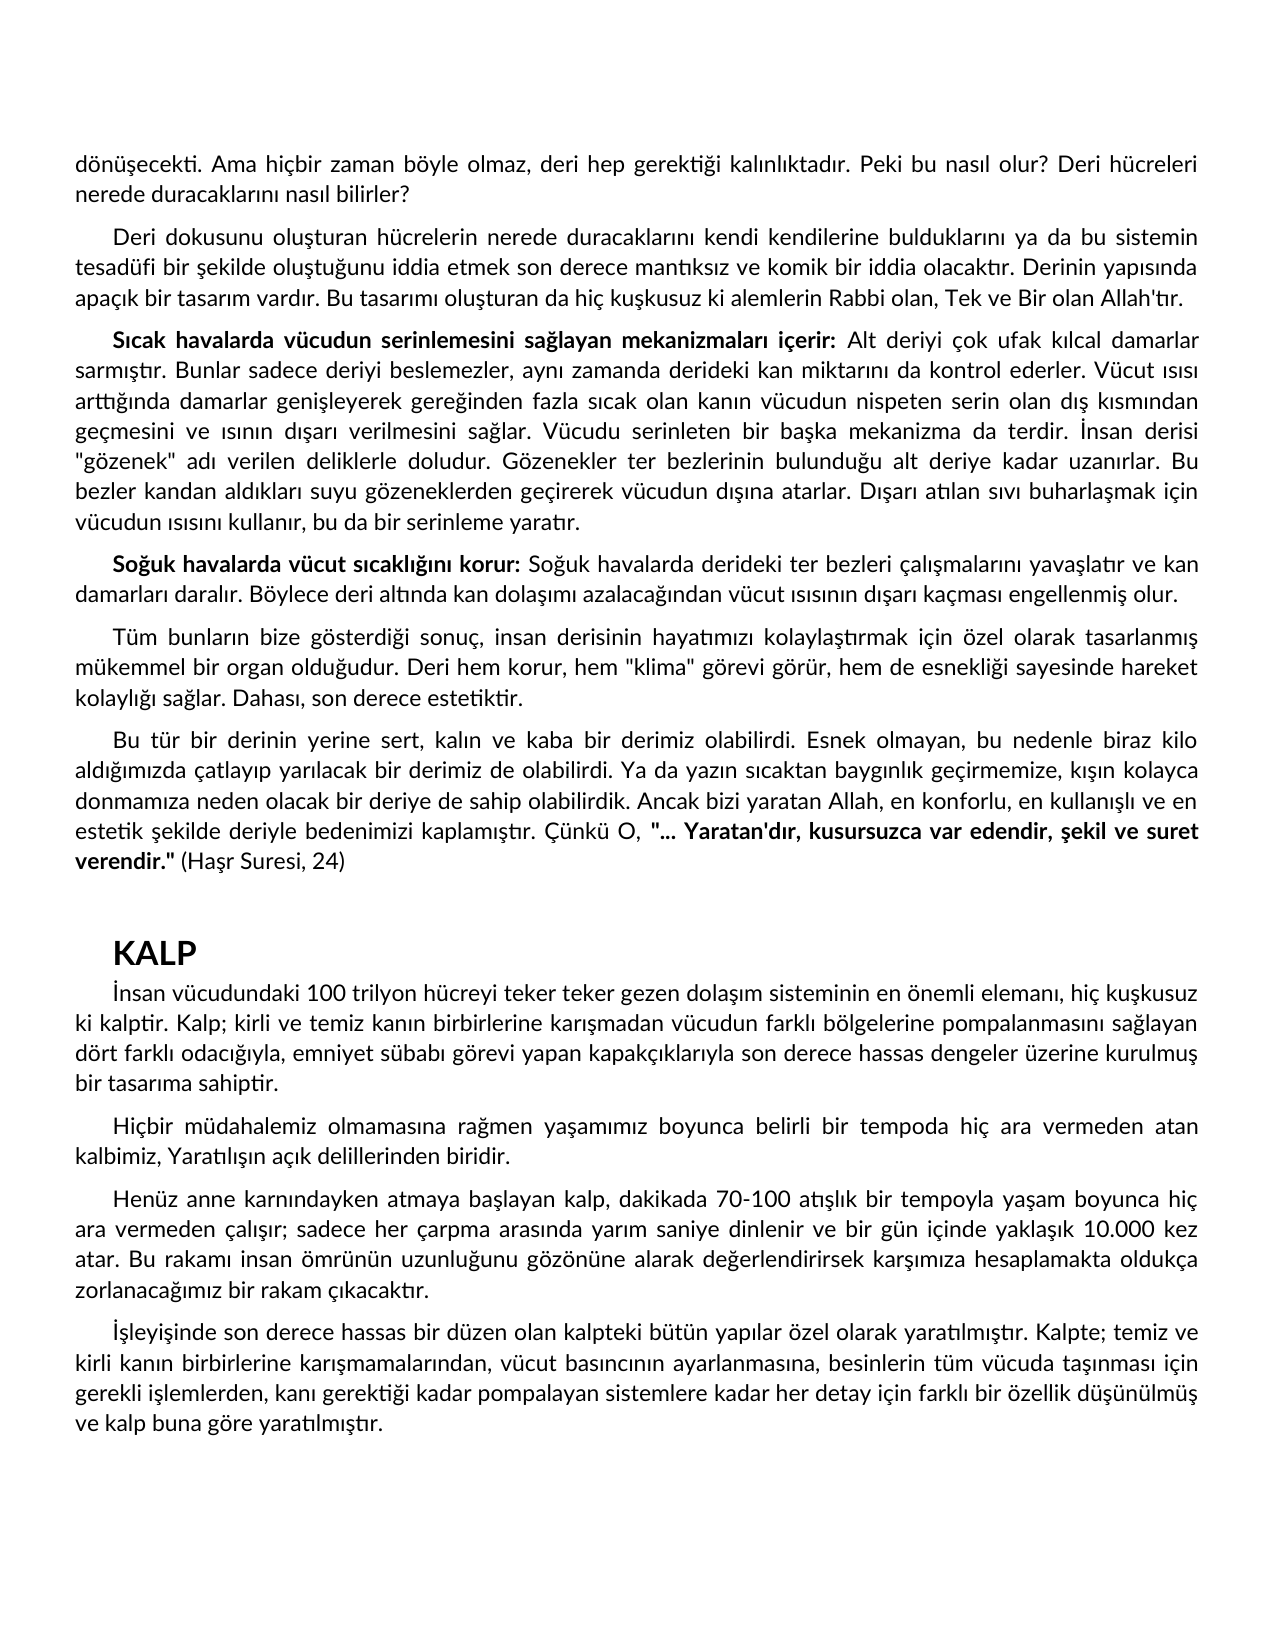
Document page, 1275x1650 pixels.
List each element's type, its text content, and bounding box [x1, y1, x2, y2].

text İnsan vücudundaki 100 trilyon hücreyi teker teker gezen dolaşım sisteminin en önemli elemanı, hiç kuşkusuz ki kalptir. Kalp; kirli ve temiz kanın birbirlerine karışmadan vücudun farklı bölgelerine pompalanmasını sağlayan dört farklı odacığıyla, emniyet sübabı görevi yapan kapakçıklarıyla son derece hassas dengeler üzerine kurulmuş bir tasarıma sahiptir. [75, 978, 1200, 1097]
text Tüm bunların bize gösterdiği sonuç, insan derisinin hayatımızı kolaylaştırmak için özel olarak tasarlanmış mükemmel bir organ olduğudur. Deri hem korur, hem "klima" görevi görür, hem de esnekliği sayesinde hareket kolaylığı sağlar. Dahası, son derece estetiktir. [75, 623, 1200, 711]
text Henüz anne karnındayken atmaya başlayan kalp, dakikada 70-100 atışlık bir tempoyla yaşam boyunca hiç ara vermeden çalışır; sadece her çarpma arasında yarım saniye dinlenir ve bir gün içinde yaklaşık 10.000 kez atar. Bu rakamı insan ömrünün uzunluğunu gözönüne alarak değerlendirirsek karşımıza hesaplamakta oldukça zorlanacağımız bir rakam çıkacaktır. [75, 1185, 1200, 1303]
subtitle KALP [112, 932, 1200, 972]
text Soğuk havalarda vücut sıcaklığını korur: Soğuk havalarda derideki ter bezleri çalışmalarını yavaşlatır ve kan damarları daralır. Böylece deri altında kan dolaşımı azalacağından vücut ısısının dışarı kaçması engellenmiş olur. [75, 550, 1200, 608]
text dönüşecekti. Ama hiçbir zaman böyle olmaz, deri hep gerektiği kalınlıktadır. Peki bu nasıl olur? Deri hücreleri nerede duracaklarını nasıl bilirler? [75, 150, 1200, 208]
text Deri dokusunu oluşturan hücrelerin nerede duracaklarını kendi kendilerine bulduklarını ya da bu sistemin tesadüfi bir şekilde oluştuğunu iddia etmek son derece mantıksız ve komik bir iddia olacaktır. Derinin yapısında apaçık bir tasarım vardır. Bu tasarımı oluşturan da hiç kuşkusuz ki alemlerin Rabbi olan, Tek ve Bir olan Allah'tır. [75, 223, 1200, 311]
text İşleyişinde son derece hassas bir düzen olan kalpteki bütün yapılar özel olarak yaratılmıştır. Kalpte; temiz ve kirli kanın birbirlerine karışmamalarından, vücut basıncının ayarlanmasına, besinlerin tüm vücuda taşınması için gerekli işlemlerden, kanı gerektiği kadar pompalayan sistemlere kadar her detay için farklı bir özellik düşünülmüş ve kalp buna göre yaratılmıştır. [75, 1318, 1200, 1436]
text Bu tür bir derinin yerine sert, kalın ve kaba bir derimiz olabilirdi. Esnek olmayan, bu nedenle biraz kilo aldığımızda çatlayıp yarılacak bir derimiz de olabilirdi. Ya da yazın sıcaktan baygınlık geçirmemize, kışın kolayca donmamıza neden olacak bir deriye de sahip olabilirdik. Ancak bizi yaratan Allah, en konforlu, en kullanışlı ve en estetik şekilde deriyle bedenimizi kaplamıştır. Çünkü O, "... Yaratan'dır, kusursuzca var edendir, şekil ve suret verendir." (Haşr Suresi, 24) [75, 726, 1200, 874]
text Sıcak havalarda vücudun serinlemesini sağlayan mekanizmaları içerir: Alt deriyi çok ufak kılcal damarlar sarmıştır. Bunlar sadece deriyi beslemezler, aynı zamanda derideki kan miktarını da kontrol ederler. Vücut ısısı arttığında damarlar genişleyerek gereğinden fazla sıcak olan kanın vücudun nispeten serin olan dış kısmından geçmesini ve ısının dışarı verilmesini sağlar. Vücudu serinleten bir başka mekanizma da terdir. İnsan derisi "gözenek" adı verilen deliklerle doludur. Gözenekler ter bezlerinin bulunduğu alt deriye kadar uzanırlar. Bu bezler kandan aldıkları suyu gözeneklerden geçirerek vücudun dışına atarlar. Dışarı atılan sıvı buharlaşmak için vücudun ısısını kullanır, bu da bir serinleme yaratır. [75, 326, 1200, 535]
text Hiçbir müdahalemiz olmamasına rağmen yaşamımız boyunca belirli bir tempoda hiç ara vermeden atan kalbimiz, Yaratılışın açık delillerinden biridir. [75, 1112, 1200, 1169]
